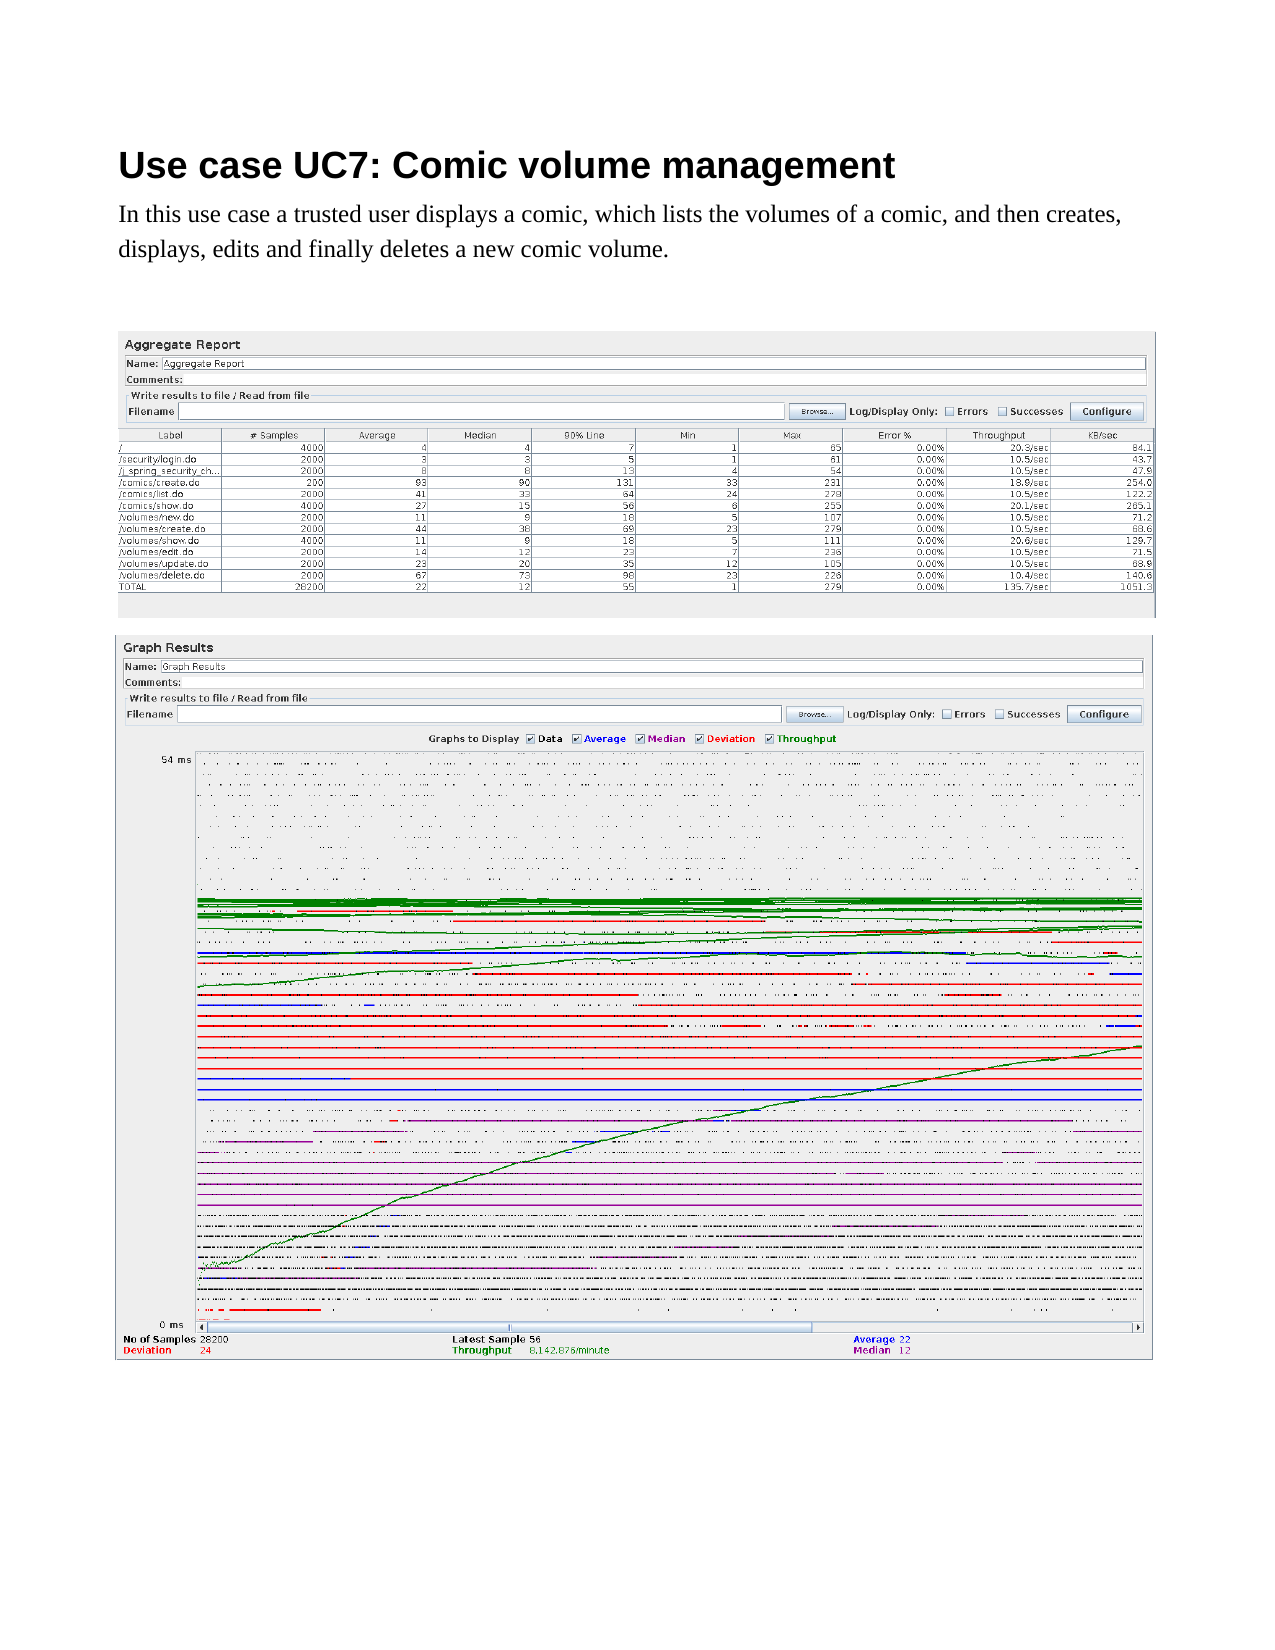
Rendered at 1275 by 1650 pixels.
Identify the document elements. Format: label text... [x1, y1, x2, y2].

subtitle Use case UC7: Comic volume management [118, 143, 1157, 187]
picture [118, 331, 1157, 618]
picture [115, 635, 1154, 1361]
text In this use case a trusted user displays a comic, which lists the volumes of a comic, and then creates, displays, edits and finally deletes a new comic volume. [118, 199, 1157, 262]
